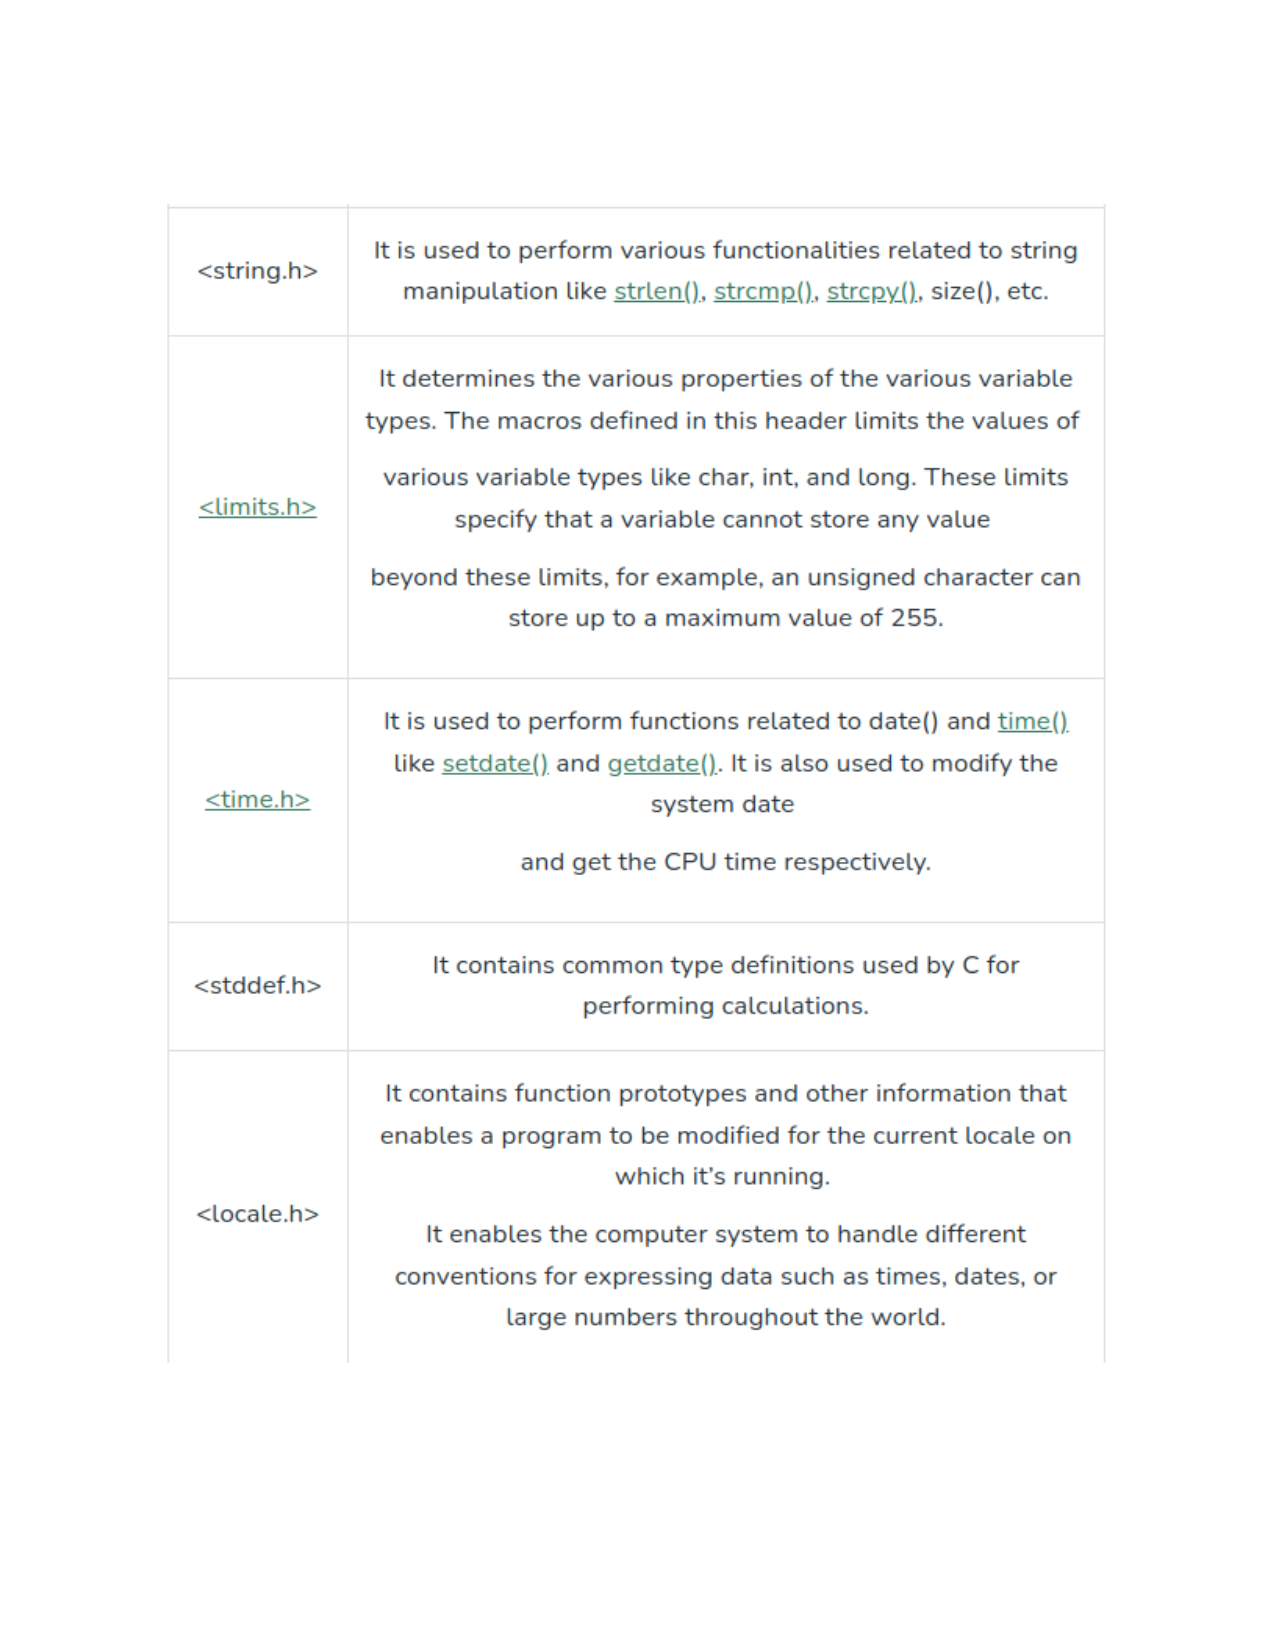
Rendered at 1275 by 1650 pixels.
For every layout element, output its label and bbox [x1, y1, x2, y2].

picture [163, 204, 1112, 1363]
